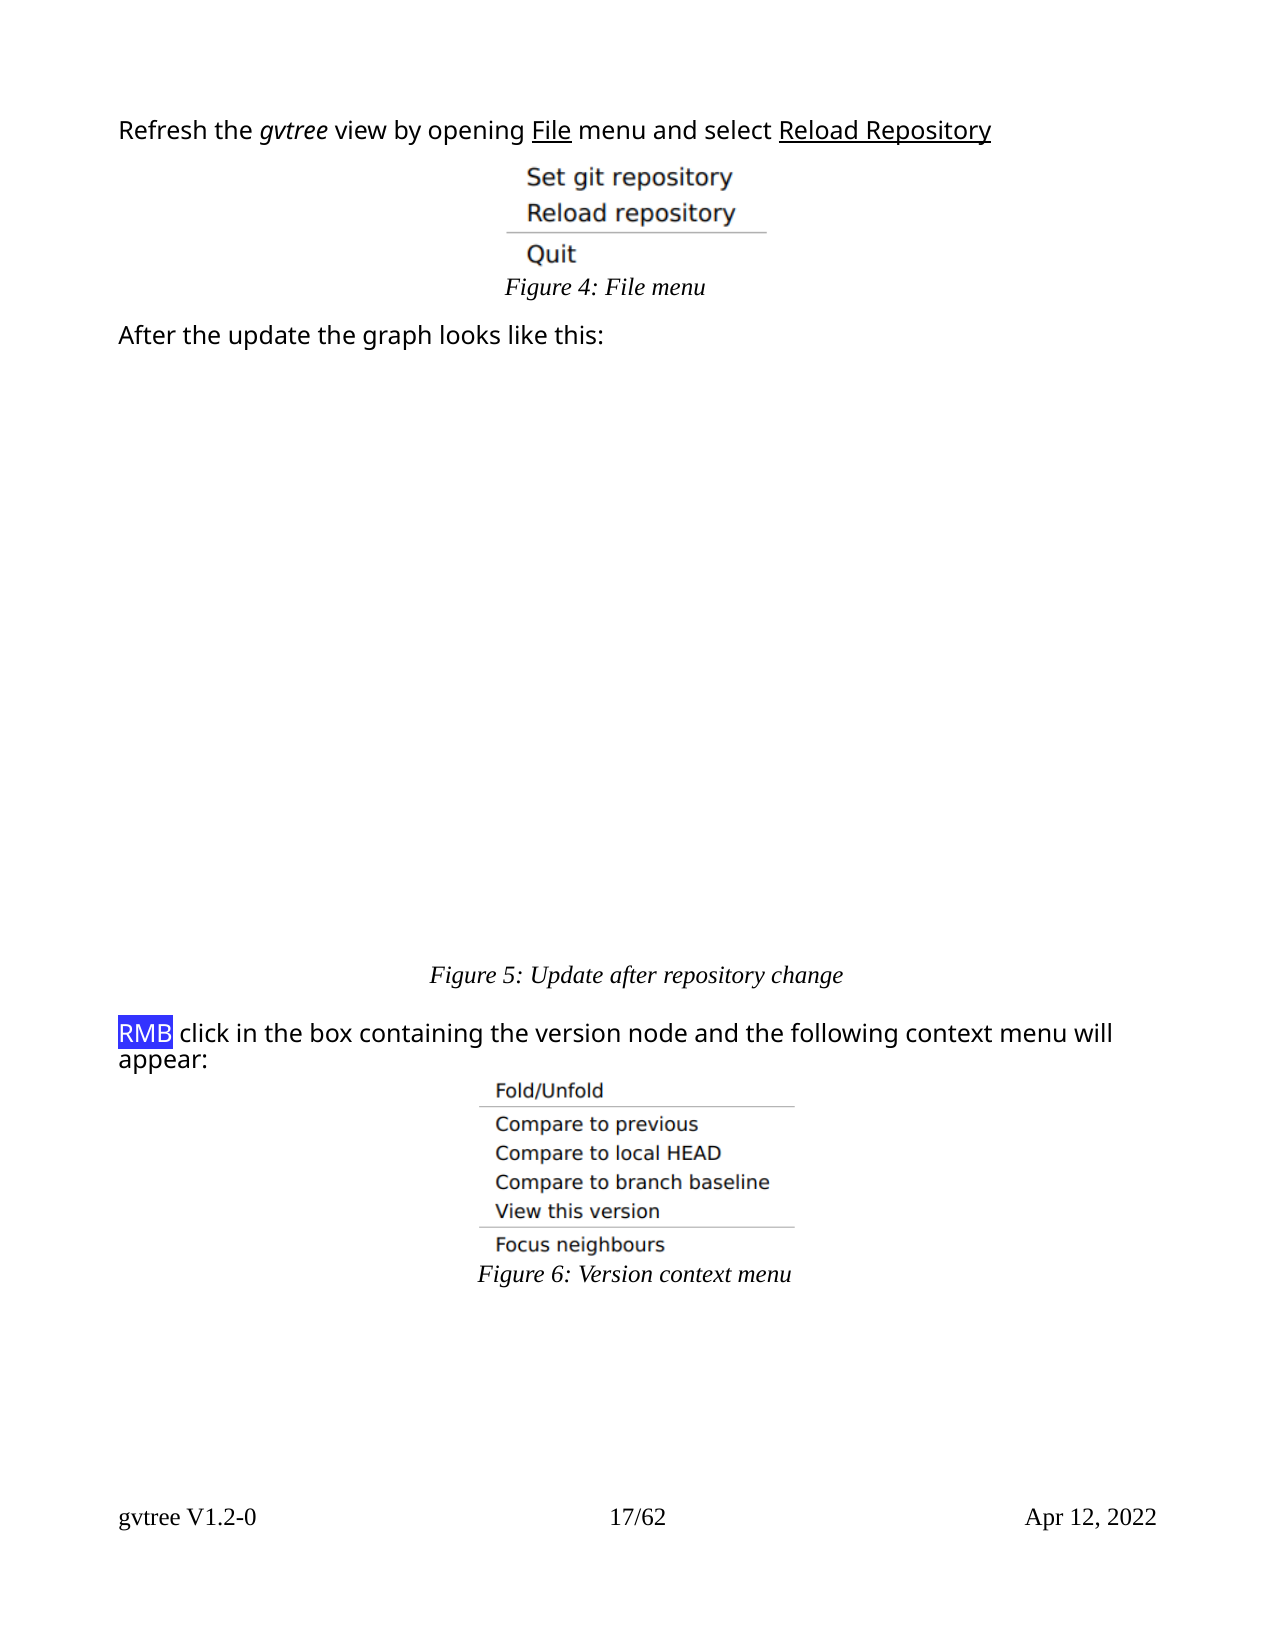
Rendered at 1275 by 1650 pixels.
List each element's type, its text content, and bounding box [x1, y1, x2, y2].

text RMB click in the box containing the version node and the following context menu will appear: [118, 1021, 1157, 1074]
text Figure 6: Version context menu [477, 1259, 798, 1288]
picture [477, 1076, 798, 1259]
text Refresh the gvtree view by opening File menu and select Reload Repository [118, 118, 1157, 144]
text After the update the graph looks like this: [118, 323, 1157, 350]
text Figure 5: Update after repository change [240, 377, 1035, 989]
text Figure 4: File menu [504, 272, 771, 300]
picture [504, 159, 771, 272]
